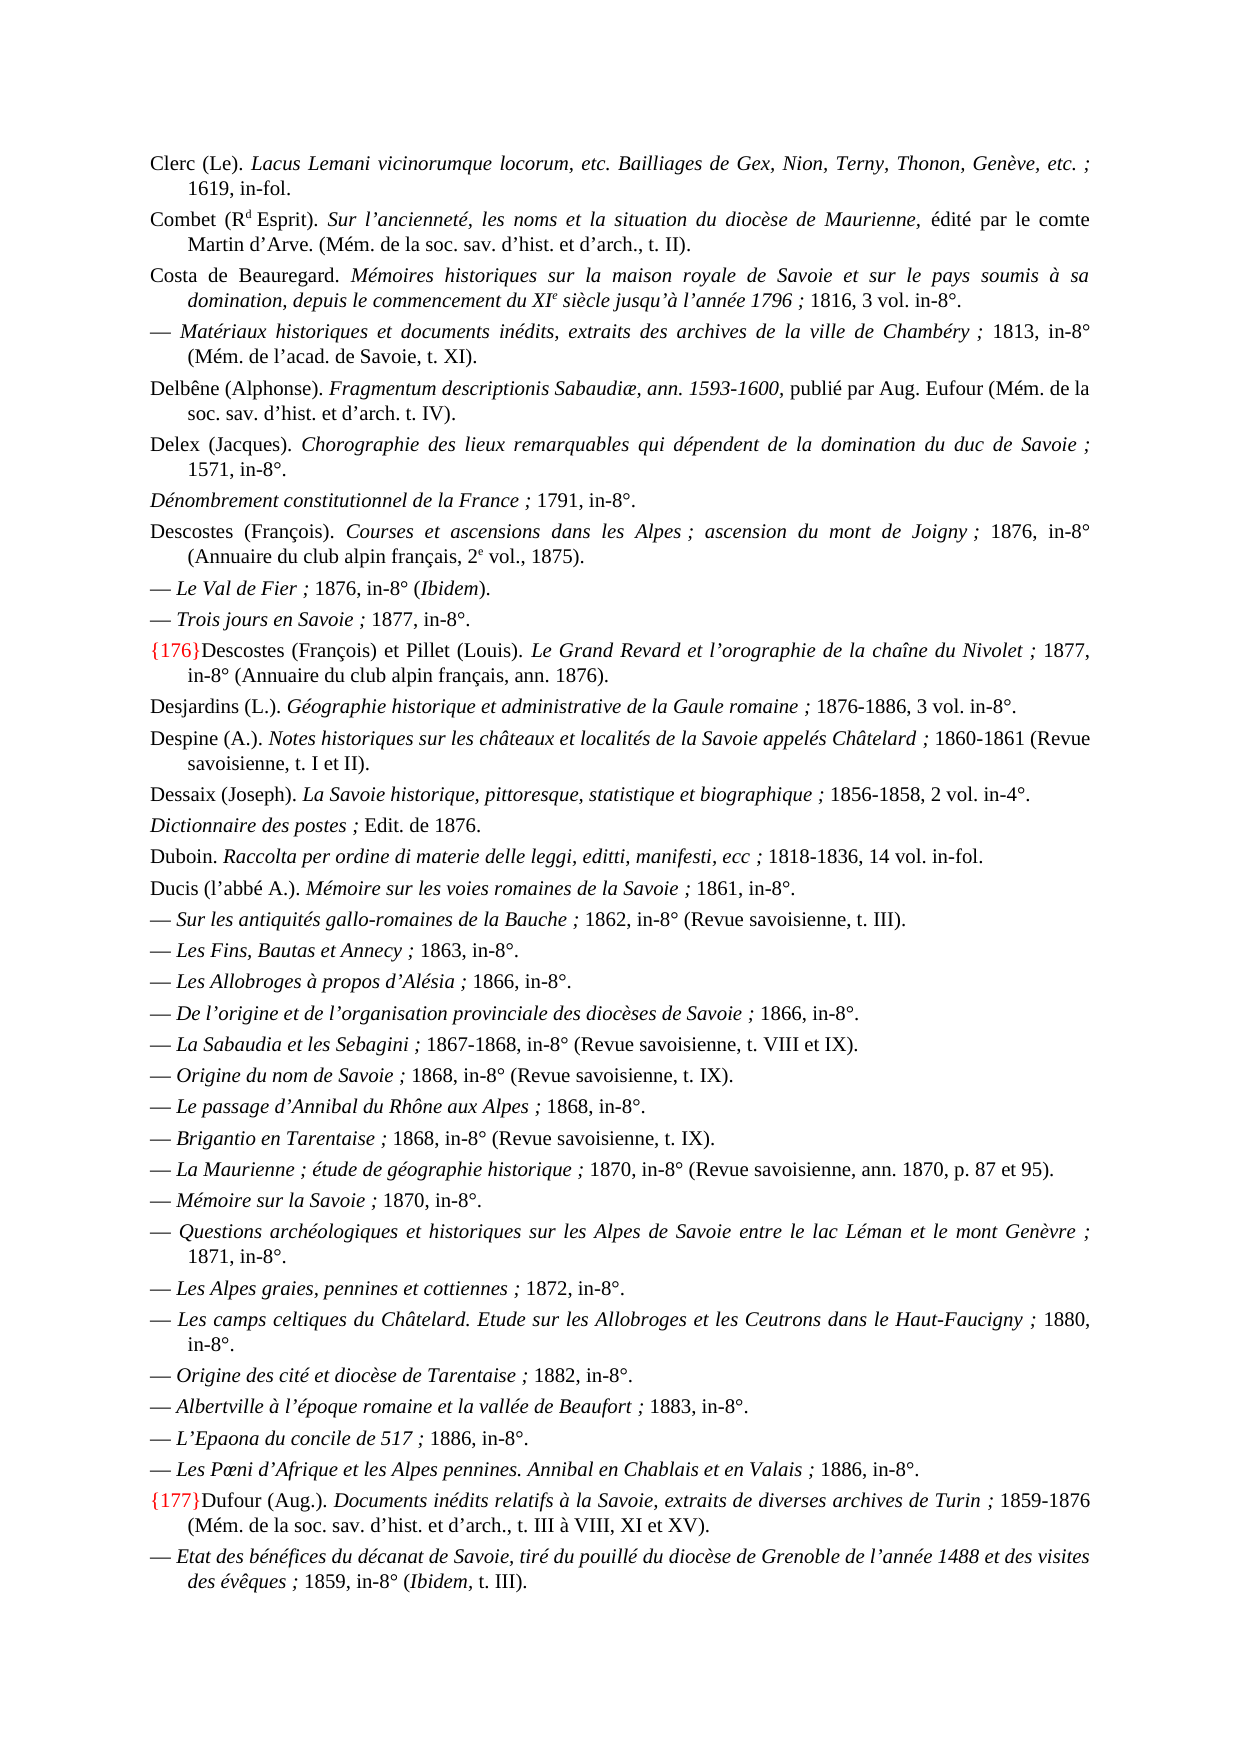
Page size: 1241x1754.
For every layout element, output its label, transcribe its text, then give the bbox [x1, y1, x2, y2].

text {176}Descostes (François) et Pillet (Louis). Le Grand Revard et l’orographie de la chaîne du Nivolet ; 1877, in-8° (Annuaire du club alpin français, ann. 1876). [150, 637, 1090, 687]
text Dictionnaire des postes ; Edit. de 1876. [150, 812, 1090, 837]
text — Le Val de Fier ; 1876, in-8° (Ibidem). [150, 575, 1090, 600]
text — Les Alpes graies, pennines et cottiennes ; 1872, in-8°. [150, 1275, 1090, 1300]
text Delex (Jacques). Chorographie des lieux remarquables qui dépendent de la domination du duc de Savoie ; 1571, in-8°. [150, 431, 1090, 481]
text — Les Pœni d’Afrique et les Alpes pennines. Annibal en Chablais et en Valais ; 1886, in-8°. [150, 1456, 1090, 1481]
text Desjardins (L.). Géographie historique et administrative de la Gaule romaine ; 1876-1886, 3 vol. in-8°. [150, 694, 1090, 719]
text Despine (A.). Notes historiques sur les châteaux et localités de la Savoie appelés Châtelard ; 1860-1861 (Revue savoisienne, t. I et II). [150, 725, 1090, 775]
text Duboin. Raccolta per ordine di materie delle leggi, editti, manifesti, ecc ; 1818-1836, 14 vol. in-fol. [150, 844, 1090, 869]
text — Mémoire sur la Savoie ; 1870, in-8°. [150, 1187, 1090, 1212]
text — De l’origine et de l’organisation provinciale des diocèses de Savoie ; 1866, in-8°. [150, 1000, 1090, 1025]
text Costa de Beauregard. Mémoires historiques sur la maison royale de Savoie et sur le pays soumis à sa domination, depuis le commencement du XIe siècle jusqu’à l’année 1796 ; 1816, 3 vol. in-8°. [150, 262, 1090, 312]
text — Brigantio en Tarentaise ; 1868, in-8° (Revue savoisienne, t. IX). [150, 1125, 1090, 1150]
text — Les Fins, Bautas et Annecy ; 1863, in-8°. [150, 937, 1090, 962]
text — Origine des cité et diocèse de Tarentaise ; 1882, in-8°. [150, 1362, 1090, 1387]
text — Albertville à l’époque romaine et la vallée de Beaufort ; 1883, in-8°. [150, 1394, 1090, 1419]
text — Matériaux historiques et documents inédits, extraits des archives de la ville de Chambéry ; 1813, in-8° (Mém. de l’acad. de Savoie, t. XI). [150, 319, 1090, 369]
text Delbêne (Alphonse). Fragmentum descriptionis Sabaudiæ, ann. 1593-1600, publié par Aug. Eufour (Mém. de la soc. sav. d’hist. et d’arch. t. IV). [150, 375, 1090, 425]
text — Trois jours en Savoie ; 1877, in-8°. [150, 606, 1090, 631]
text — La Maurienne ; étude de géographie historique ; 1870, in-8° (Revue savoisienne, ann. 1870, p. 87 et 95). [150, 1156, 1090, 1181]
text {177}Dufour (Aug.). Documents inédits relatifs à la Savoie, extraits de diverses archives de Turin ; 1859-1876 (Mém. de la soc. sav. d’hist. et d’arch., t. III à VIII, XI et XV). [150, 1487, 1090, 1537]
text — La Sabaudia et les Sebagini ; 1867-1868, in-8° (Revue savoisienne, t. VIII et IX). [150, 1031, 1090, 1056]
text Clerc (Le). Lacus Lemani vicinorumque locorum, etc. Bailliages de Gex, Nion, Terny, Thonon, Genève, etc. ; 1619, in-fol. [150, 150, 1090, 200]
text — Les Allobroges à propos d’Alésia ; 1866, in-8°. [150, 969, 1090, 994]
text — Etat des bénéfices du décanat de Savoie, tiré du pouillé du diocèse de Grenoble de l’année 1488 et des visites des évêques ; 1859, in-8° (Ibidem, t. III). [150, 1544, 1090, 1594]
text Descostes (François). Courses et ascensions dans les Alpes ; ascension du mont de Joigny ; 1876, in-8° (Annuaire du club alpin français, 2e vol., 1875). [150, 519, 1090, 569]
text — Les camps celtiques du Châtelard. Etude sur les Allobroges et les Ceutrons dans le Haut-Faucigny ; 1880, in-8°. [150, 1306, 1090, 1356]
text — Origine du nom de Savoie ; 1868, in-8° (Revue savoisienne, t. IX). [150, 1062, 1090, 1087]
text — Le passage d’Annibal du Rhône aux Alpes ; 1868, in-8°. [150, 1094, 1090, 1119]
text — Sur les antiquités gallo-romaines de la Bauche ; 1862, in-8° (Revue savoisienne, t. III). [150, 906, 1090, 931]
text — L’Epaona du concile de 517 ; 1886, in-8°. [150, 1425, 1090, 1450]
text Ducis (l’abbé A.). Mémoire sur les voies romaines de la Savoie ; 1861, in-8°. [150, 875, 1090, 900]
text Combet (Rd Esprit). Sur l’ancienneté, les noms et la situation du diocèse de Maurienne, édité par le comte Martin d’Arve. (Mém. de la soc. sav. d’hist. et d’arch., t. II). [150, 206, 1090, 256]
text Dessaix (Joseph). La Savoie historique, pittoresque, statistique et biographique ; 1856-1858, 2 vol. in-4°. [150, 781, 1090, 806]
text Dénombrement constitutionnel de la France ; 1791, in-8°. [150, 487, 1090, 512]
text — Questions archéologiques et historiques sur les Alpes de Savoie entre le lac Léman et le mont Genèvre ; 1871, in-8°. [150, 1219, 1090, 1269]
